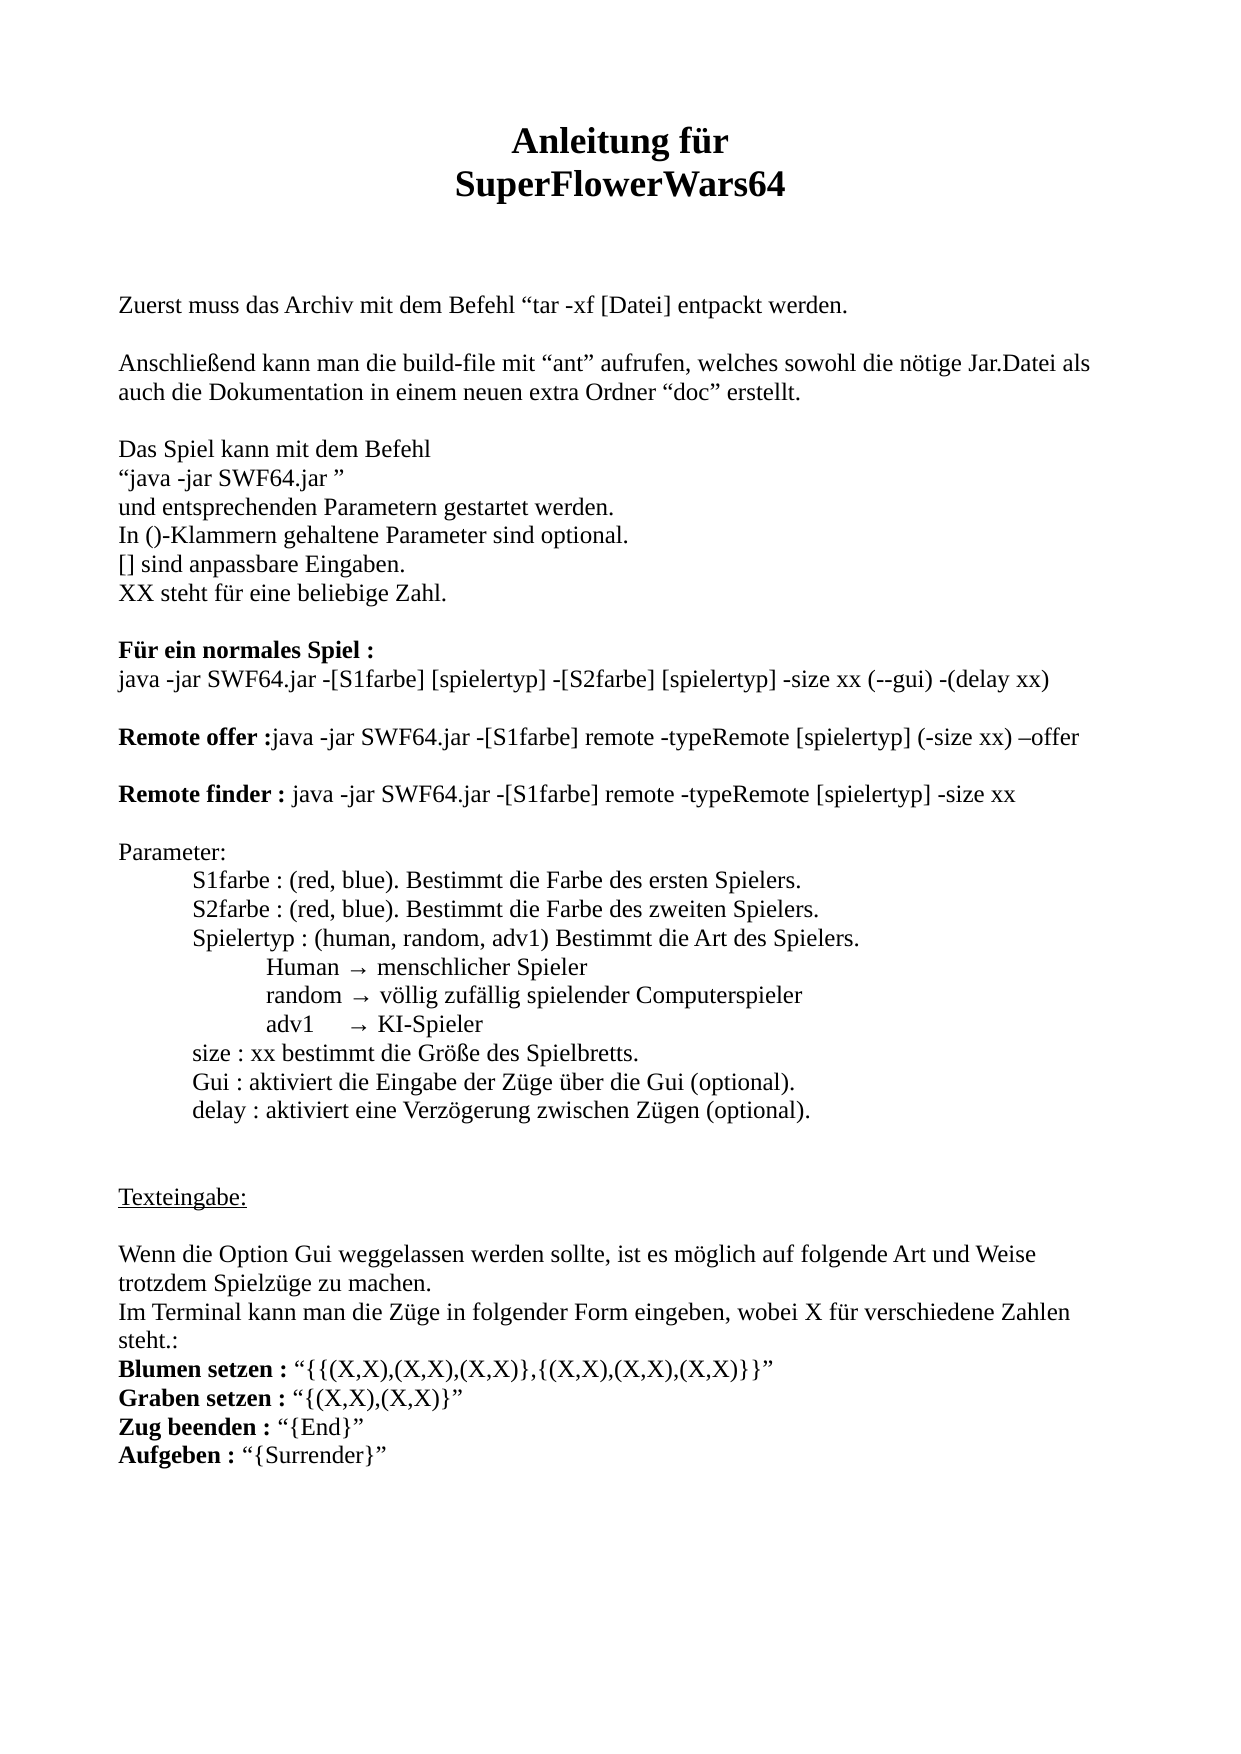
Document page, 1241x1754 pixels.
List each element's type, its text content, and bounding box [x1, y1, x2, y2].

text Remote finder : java -jar SWF64.jar -[S1farbe] remote -typeRemote [spielertyp] -size xx [118, 779, 1122, 808]
text Aufgeben : “{Surrender}” [118, 1441, 1122, 1469]
text Gui : aktiviert die Eingabe der Züge über die Gui (optional). [118, 1067, 1122, 1096]
text delay : aktiviert eine Verzögerung zwischen Zügen (optional). [118, 1096, 1122, 1124]
text Human → menschlicher Spieler [118, 952, 1122, 981]
text [] sind anpassbare Eingaben. [118, 549, 1122, 578]
text adv1 → KI-Spieler [118, 1009, 1122, 1038]
text In ()-Klammern gehaltene Parameter sind optional. [118, 521, 1122, 549]
text Remote offer :java -jar SWF64.jar -[S1farbe] remote -typeRemote [spielertyp] (-size xx) –offer [118, 722, 1122, 751]
text Parameter: [118, 837, 1122, 866]
text S1farbe : (red, blue). Bestimmt die Farbe des ersten Spielers. [118, 866, 1122, 894]
text Anschließend kann man die build-file mit “ant” aufrufen, welches sowohl die nötige Jar.Datei als auch die Dokumentation in einem neuen extra Ordner “doc” erstellt. [118, 348, 1122, 406]
text Im Terminal kann man die Züge in folgender Form eingeben, wobei X für verschiedene Zahlen steht.: [118, 1297, 1122, 1354]
text Das Spiel kann mit dem Befehl [118, 434, 1122, 463]
text Blumen setzen : “{{(X,X),(X,X),(X,X)},{(X,X),(X,X),(X,X)}}” [118, 1354, 1122, 1383]
text Für ein normales Spiel : [118, 636, 1122, 664]
text size : xx bestimmt die Größe des Spielbretts. [118, 1038, 1122, 1067]
text Anleitung für [118, 118, 1122, 161]
text random → völlig zufällig spielender Computerspieler [118, 981, 1122, 1009]
text S2farbe : (red, blue). Bestimmt die Farbe des zweiten Spielers. [118, 894, 1122, 923]
text “java -jar SWF64.jar ” [118, 463, 1122, 492]
text und entsprechenden Parametern gestartet werden. [118, 492, 1122, 521]
text Wenn die Option Gui weggelassen werden sollte, ist es möglich auf folgende Art und Weise trotzdem Spielzüge zu machen. [118, 1239, 1122, 1297]
text Zug beenden : “{End}” [118, 1412, 1122, 1441]
text XX steht für eine beliebige Zahl. [118, 578, 1122, 607]
text Zuerst muss das Archiv mit dem Befehl “tar -xf [Datei] entpackt werden. [118, 291, 1122, 319]
text Spielertyp : (human, random, adv1) Bestimmt die Art des Spielers. [118, 923, 1122, 952]
text Texteingabe: [118, 1182, 1122, 1211]
text SuperFlowerWars64 [118, 161, 1122, 204]
text Graben setzen : “{(X,X),(X,X)}” [118, 1383, 1122, 1412]
text java -jar SWF64.jar -[S1farbe] [spielertyp] -[S2farbe] [spielertyp] -size xx (--gui) -(delay xx) [118, 664, 1122, 693]
